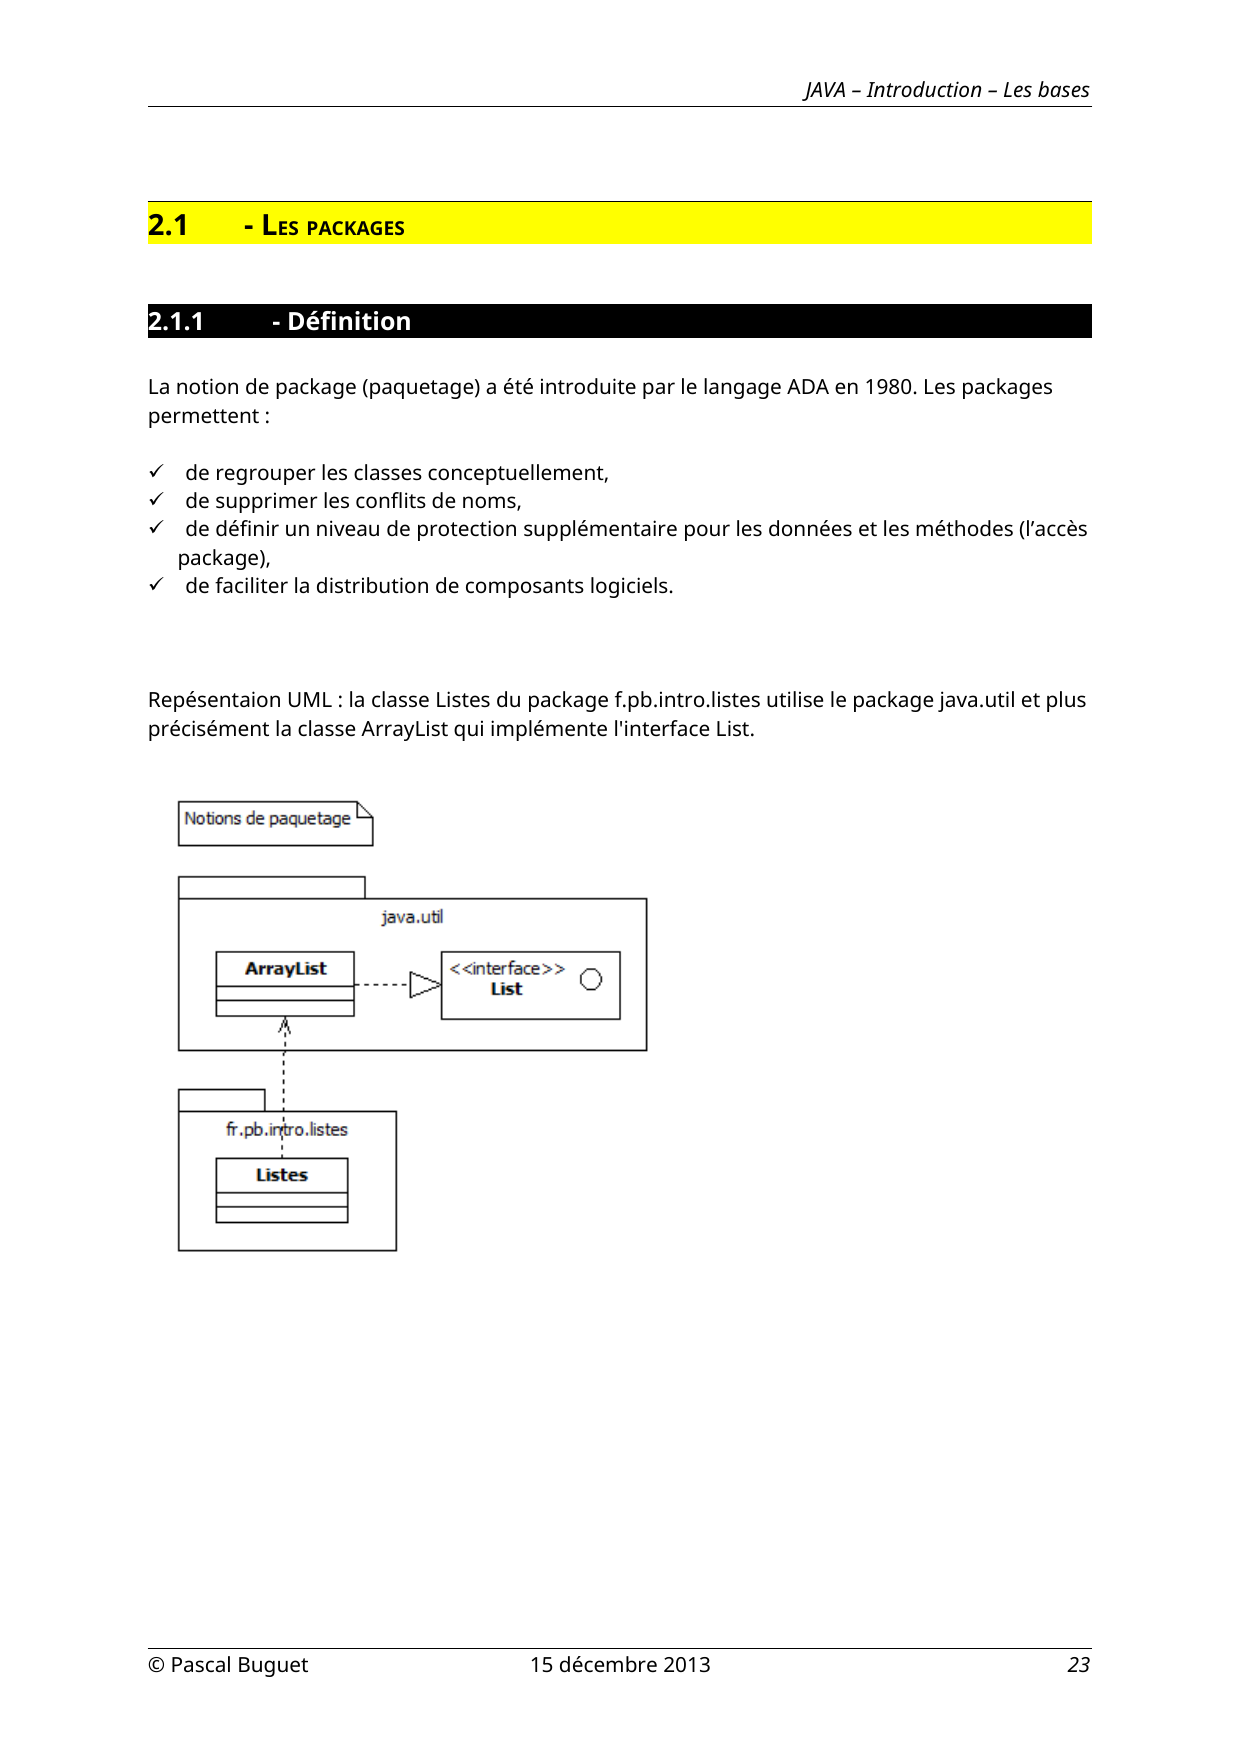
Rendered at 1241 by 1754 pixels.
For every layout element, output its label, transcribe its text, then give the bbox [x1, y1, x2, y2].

picture [147, 770, 679, 1283]
text La notion de package (paquetage) a été introduite par le langage ADA en 1980. Les packages permettent : [148, 372, 1092, 429]
list de supprimer les conflits de noms, [148, 486, 1092, 514]
subtitle - Les packages [148, 202, 1092, 244]
list de regrouper les classes conceptuellement, [148, 458, 1092, 486]
list de faciliter la distribution de composants logiciels. [148, 571, 1092, 600]
text Repésentaion UML : la classe Listes du package f.pb.intro.listes utilise le package java.util et plus précisément la classe ArrayList qui implémente l'interface List. [148, 685, 1092, 742]
list de définir un niveau de protection supplémentaire pour les données et les méthodes (l’accès package), [148, 514, 1092, 571]
subtitle - Définition [148, 304, 1092, 338]
